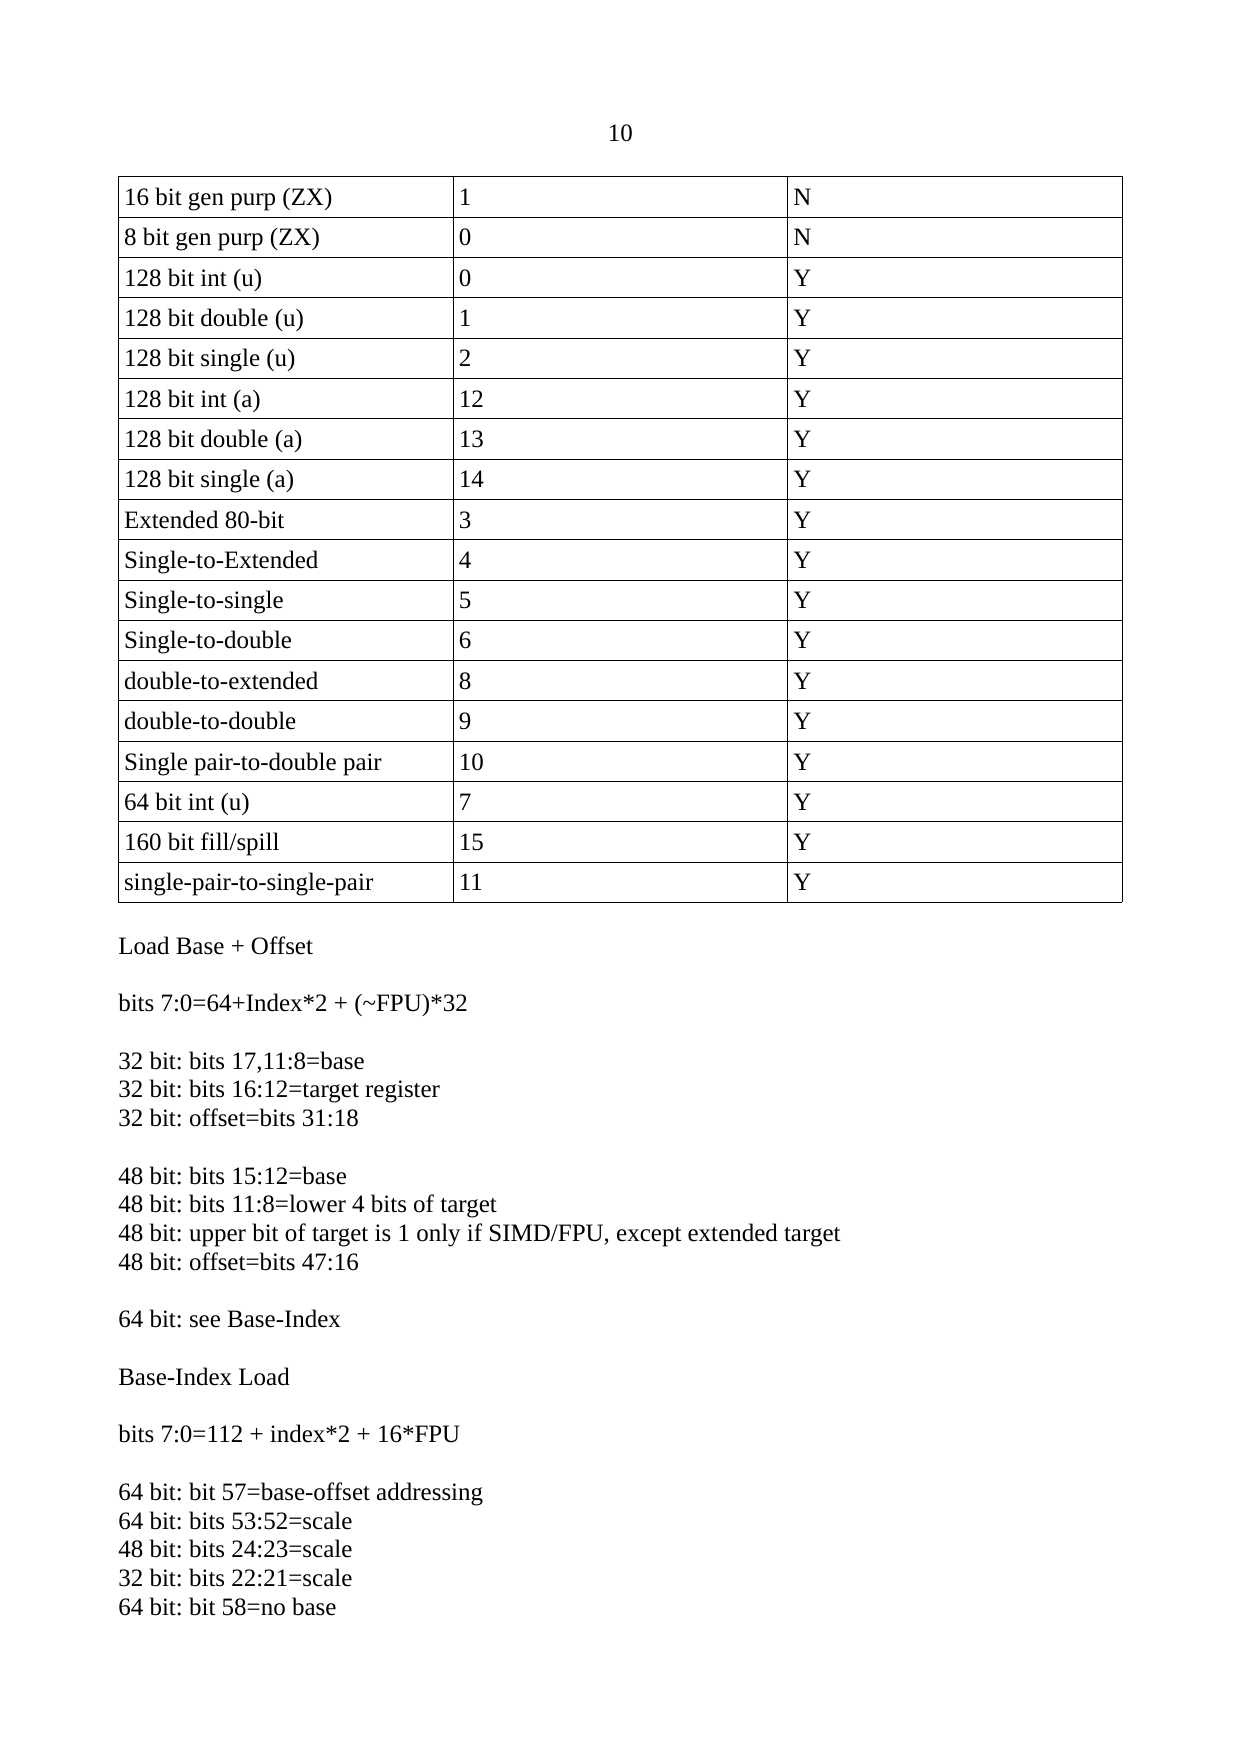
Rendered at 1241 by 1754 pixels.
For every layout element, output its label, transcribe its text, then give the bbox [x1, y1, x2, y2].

table_cell double-to-extended [119, 661, 453, 700]
text 32 bit: offset=bits 31:18 [118, 1103, 1122, 1132]
table_cell 12 [454, 379, 787, 418]
table_cell Y [788, 298, 1122, 338]
text Load Base + Offset [118, 931, 1122, 959]
text 64 bit: see Base-Index [118, 1304, 1122, 1333]
table_cell Y [788, 782, 1122, 821]
table_cell 128 bit double (a) [119, 419, 453, 458]
table_cell 128 bit single (u) [119, 339, 453, 378]
table_cell Y [788, 500, 1122, 539]
table_cell 128 bit double (u) [119, 298, 453, 338]
table_cell Y [788, 379, 1122, 418]
table_cell Y [788, 701, 1122, 741]
table_cell 3 [454, 500, 787, 539]
table_cell 0 [454, 258, 787, 297]
table_cell Y [788, 822, 1122, 862]
table_cell Y [788, 460, 1122, 499]
table_cell Single-to-single [119, 581, 453, 620]
table_cell 11 [454, 863, 787, 902]
table_cell 0 [454, 218, 787, 257]
table_cell 128 bit int (u) [119, 258, 453, 297]
text 48 bit: bits 24:23=scale [118, 1534, 1122, 1563]
table_cell N [788, 218, 1122, 257]
table_cell 5 [454, 581, 787, 620]
table_cell Single-to-Extended [119, 540, 453, 579]
text 48 bit: upper bit of target is 1 only if SIMD/FPU, except extended target [118, 1218, 1122, 1247]
table_cell 8 bit gen purp (ZX) [119, 218, 453, 257]
text bits 7:0=112 + index*2 + 16*FPU [118, 1419, 1122, 1448]
text 48 bit: bits 15:12=base [118, 1161, 1122, 1189]
text 64 bit: bits 53:52=scale [118, 1506, 1122, 1534]
text Base-Index Load [118, 1362, 1122, 1391]
text 32 bit: bits 16:12=target register [118, 1074, 1122, 1103]
table_cell 6 [454, 621, 787, 660]
table_cell Y [788, 742, 1122, 781]
table_cell Y [788, 258, 1122, 297]
table_cell Y [788, 661, 1122, 700]
table_cell Y [788, 419, 1122, 458]
table_cell Y [788, 621, 1122, 660]
table_cell 13 [454, 419, 787, 458]
text bits 7:0=64+Index*2 + (~FPU)*32 [118, 988, 1122, 1017]
table_cell 1 [454, 177, 787, 217]
table_cell Y [788, 540, 1122, 579]
table_cell 64 bit int (u) [119, 782, 453, 821]
table_cell single-pair-to-single-pair [119, 863, 453, 902]
table_cell 128 bit int (a) [119, 379, 453, 418]
table_cell Single pair-to-double pair [119, 742, 453, 781]
table_cell 10 [454, 742, 787, 781]
table_cell Y [788, 863, 1122, 902]
table_cell 1 [454, 298, 787, 338]
table_cell double-to-double [119, 701, 453, 741]
table_cell 160 bit fill/spill [119, 822, 453, 862]
text 64 bit: bit 58=no base [118, 1592, 1122, 1621]
table_cell N [788, 177, 1122, 217]
text 48 bit: offset=bits 47:16 [118, 1247, 1122, 1276]
table_cell 4 [454, 540, 787, 579]
table_cell 128 bit single (a) [119, 460, 453, 499]
table_cell 15 [454, 822, 787, 862]
table_cell 16 bit gen purp (ZX) [119, 177, 453, 217]
table_cell 8 [454, 661, 787, 700]
table_cell Single-to-double [119, 621, 453, 660]
text 32 bit: bits 22:21=scale [118, 1563, 1122, 1592]
table_cell 14 [454, 460, 787, 499]
table_cell Y [788, 339, 1122, 378]
text 32 bit: bits 17,11:8=base [118, 1046, 1122, 1074]
text 64 bit: bit 57=base-offset addressing [118, 1477, 1122, 1506]
table_cell 2 [454, 339, 787, 378]
table_cell 7 [454, 782, 787, 821]
table_cell Y [788, 581, 1122, 620]
table_cell 9 [454, 701, 787, 741]
text 48 bit: bits 11:8=lower 4 bits of target [118, 1189, 1122, 1218]
table_cell Extended 80-bit [119, 500, 453, 539]
